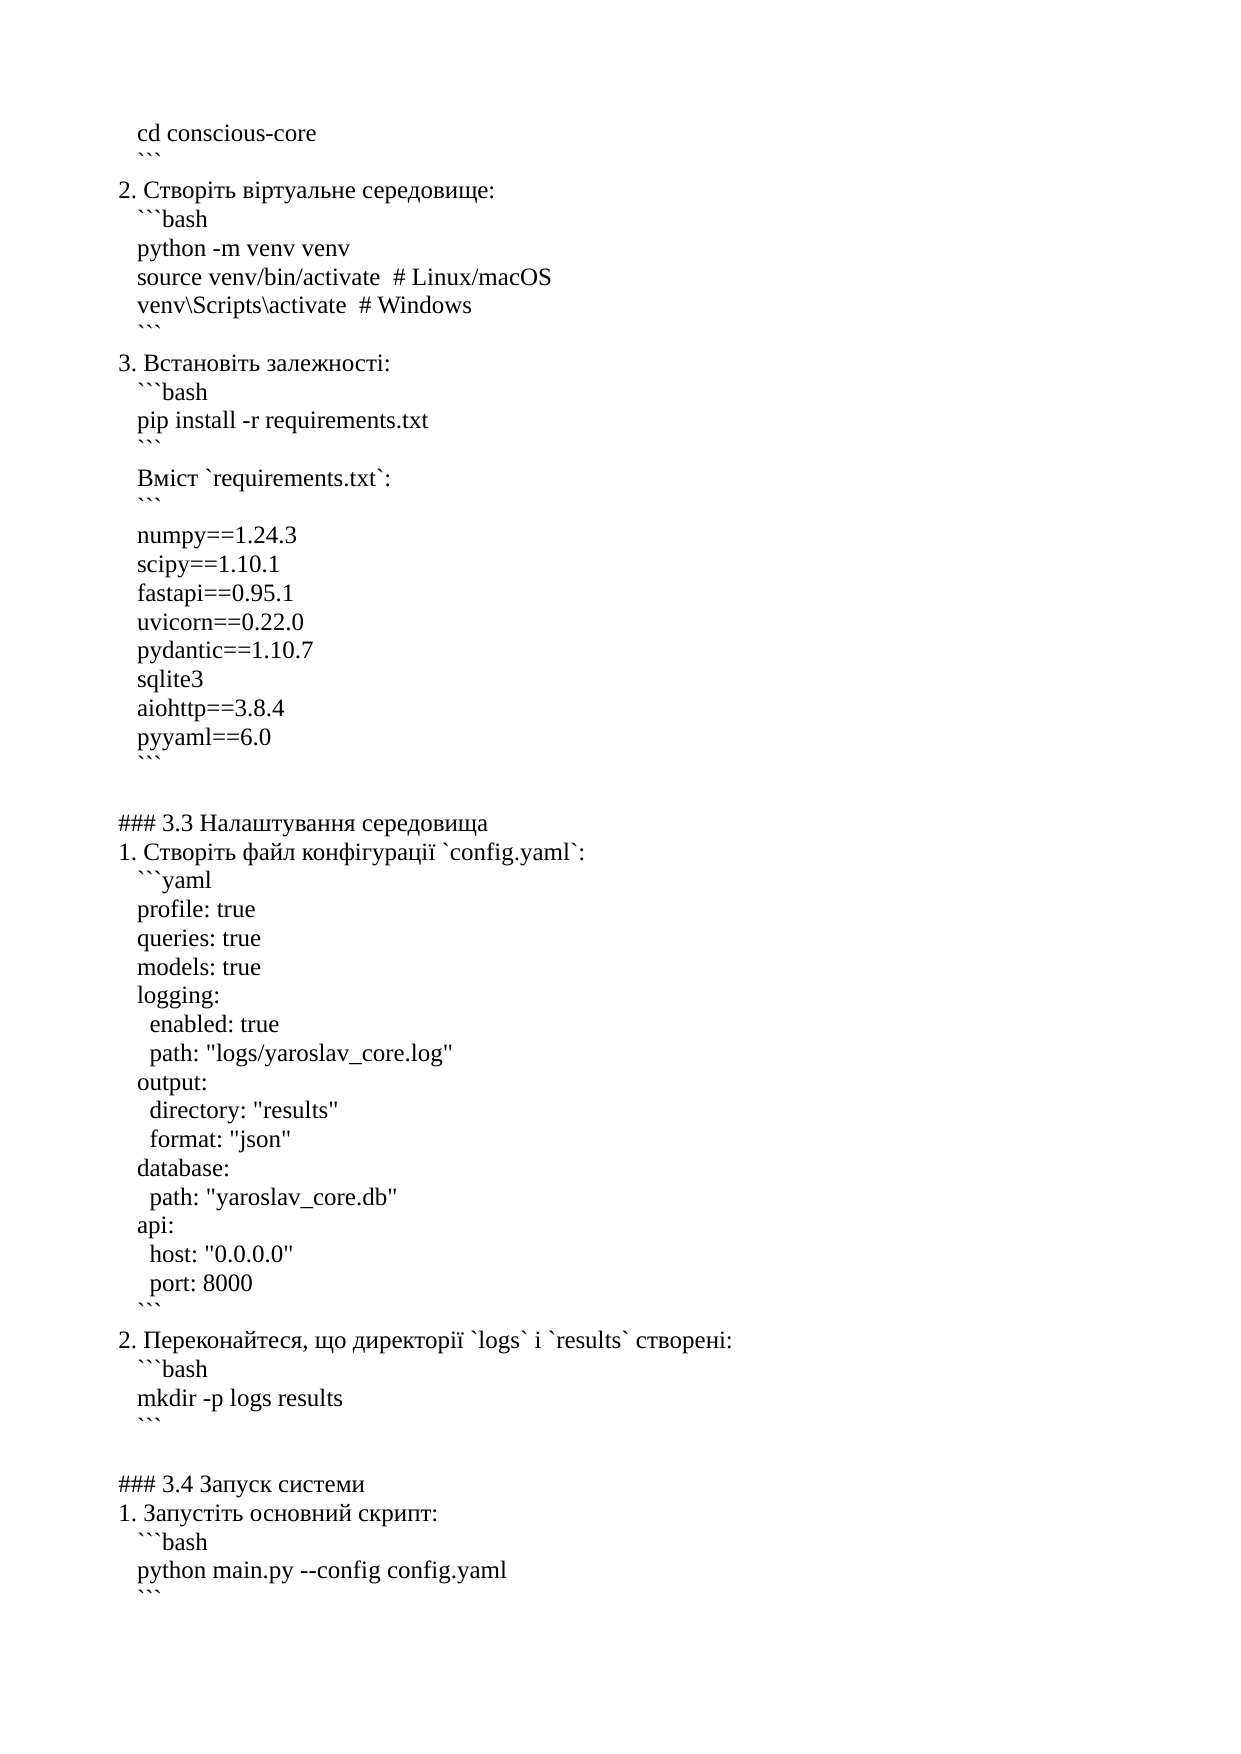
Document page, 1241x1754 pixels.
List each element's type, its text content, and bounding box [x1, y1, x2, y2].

text pyyaml==6.0 [118, 722, 1122, 751]
text ``` [118, 1412, 1122, 1441]
text fastapi==0.95.1 [118, 578, 1122, 607]
text ``` [118, 319, 1122, 348]
text pydantic==1.10.7 [118, 636, 1122, 664]
text python main.py --config config.yaml [118, 1556, 1122, 1584]
text profile: true [118, 894, 1122, 923]
text scipy==1.10.1 [118, 549, 1122, 578]
text Вміст `requirements.txt`: [118, 463, 1122, 492]
text logging: [118, 981, 1122, 1009]
text 1. Створіть файл конфігурації `config.yaml`: [118, 837, 1122, 866]
text 1. Запустіть основний скрипт: [118, 1498, 1122, 1527]
text ```bash [118, 377, 1122, 406]
text ``` [118, 1584, 1122, 1613]
text ``` [118, 492, 1122, 521]
text ```bash [118, 204, 1122, 233]
text mkdir -p logs results [118, 1383, 1122, 1412]
text ``` [118, 434, 1122, 463]
text numpy==1.24.3 [118, 521, 1122, 549]
text models: true [118, 952, 1122, 981]
text api: [118, 1211, 1122, 1239]
text port: 8000 [118, 1268, 1122, 1297]
text ``` [118, 147, 1122, 176]
text 2. Переконайтеся, що директорії `logs` і `results` створені: [118, 1326, 1122, 1354]
text directory: "results" [118, 1096, 1122, 1124]
text 2. Створіть віртуальне середовище: [118, 176, 1122, 204]
text format: "json" [118, 1124, 1122, 1153]
text queries: true [118, 923, 1122, 952]
text enabled: true [118, 1009, 1122, 1038]
text python -m venv venv [118, 233, 1122, 262]
text host: "0.0.0.0" [118, 1239, 1122, 1268]
text source venv/bin/activate # Linux/macOS [118, 262, 1122, 291]
text path: "logs/yaroslav_core.log" [118, 1038, 1122, 1067]
text aiohttp==3.8.4 [118, 693, 1122, 722]
text database: [118, 1153, 1122, 1182]
text uvicorn==0.22.0 [118, 607, 1122, 636]
text ### 3.4 Запуск системи [118, 1469, 1122, 1498]
text ```bash [118, 1354, 1122, 1383]
text pip install -r requirements.txt [118, 406, 1122, 434]
text sqlite3 [118, 664, 1122, 693]
text ### 3.3 Налаштування середовища [118, 808, 1122, 837]
text venv\Scripts\activate # Windows [118, 291, 1122, 319]
text output: [118, 1067, 1122, 1096]
text 3. Встановіть залежності: [118, 348, 1122, 377]
text path: "yaroslav_core.db" [118, 1182, 1122, 1211]
text cd conscious-core [118, 118, 1122, 147]
text ``` [118, 751, 1122, 779]
text ```bash [118, 1527, 1122, 1556]
text ```yaml [118, 866, 1122, 894]
text ``` [118, 1297, 1122, 1326]
